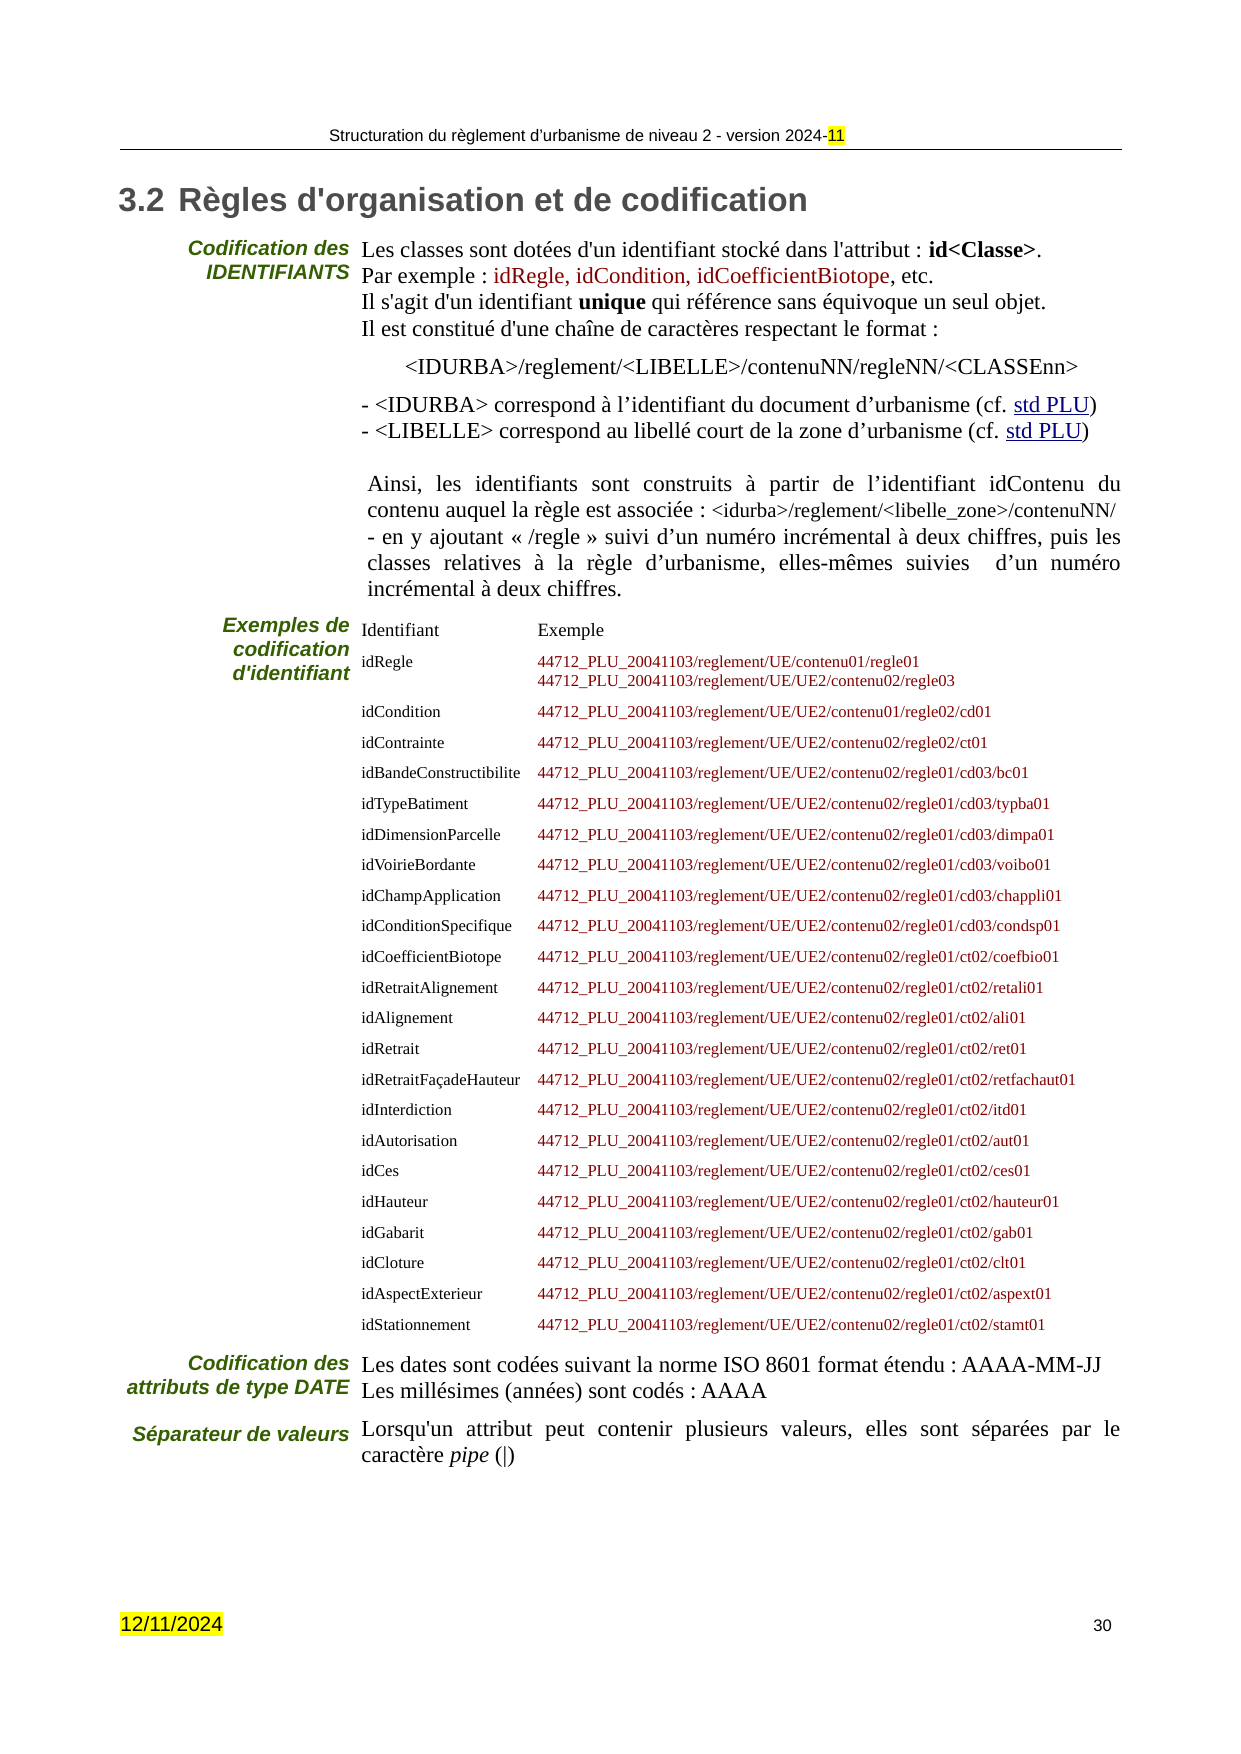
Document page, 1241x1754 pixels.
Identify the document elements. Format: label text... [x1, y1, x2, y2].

table_cell 44712_PLU_20041103/reglement/UE/UE2/contenu02/regle01/ct02/ret01 [532, 1033, 1122, 1063]
table_cell idHauteur [355, 1186, 532, 1217]
table_cell 44712_PLU_20041103/reglement/UE/UE2/contenu02/regle01/ct02/retfachaut01 [532, 1064, 1122, 1094]
table_cell idCondition [355, 696, 532, 727]
table_cell Exemples de codification d'identifiant [118, 608, 355, 1345]
table_cell 44712_PLU_20041103/reglement/UE/UE2/contenu02/regle01/ct02/stamt01 [532, 1309, 1122, 1339]
table_cell idRetraitFaçadeHauteur [355, 1064, 532, 1094]
table_cell 44712_PLU_20041103/reglement/UE/UE2/contenu02/regle01/cd03/bc01 [532, 757, 1122, 788]
table_header Codification des IDENTIFIANTS [118, 230, 355, 607]
table_cell idGabarit [355, 1217, 532, 1247]
table_cell 44712_PLU_20041103/reglement/UE/contenu01/regle01 44712_PLU_20041103/reglement/UE/UE2/contenu02/regle03 [532, 646, 1122, 696]
table_cell idAutorisation [355, 1125, 532, 1155]
table_cell 44712_PLU_20041103/reglement/UE/UE2/contenu02/regle01/ct02/hauteur01 [532, 1186, 1122, 1217]
table_cell 44712_PLU_20041103/reglement/UE/UE2/contenu02/regle01/cd03/chappli01 [532, 880, 1122, 910]
table_cell idAspectExterieur [355, 1278, 532, 1308]
table_header Identifiant [355, 613, 532, 646]
table_header Exemple [532, 613, 1122, 646]
table_cell 44712_PLU_20041103/reglement/UE/UE2/contenu01/regle02/cd01 [532, 696, 1122, 727]
table_cell 44712_PLU_20041103/reglement/UE/UE2/contenu02/regle01/ct02/aut01 [532, 1125, 1122, 1155]
table_cell idVoirieBordante [355, 849, 532, 880]
table_cell Codification des attributs de type DATE [118, 1345, 355, 1409]
table_cell idDimensionParcelle [355, 819, 532, 849]
table_cell 44712_PLU_20041103/reglement/UE/UE2/contenu02/regle01/ct02/ali01 [532, 1002, 1122, 1033]
table_cell Lorsqu'un attribut peut contenir plusieurs valeurs, elles sont séparées par le caractère pipe (|) [355, 1409, 1122, 1473]
table_cell idCoefficientBiotope [355, 941, 532, 972]
table_cell 44712_PLU_20041103/reglement/UE/UE2/contenu02/regle01/ct02/clt01 [532, 1247, 1122, 1278]
table_cell idCloture [355, 1247, 532, 1278]
table_cell idContrainte [355, 727, 532, 757]
table_cell 44712_PLU_20041103/reglement/UE/UE2/contenu02/regle01/ct02/itd01 [532, 1094, 1122, 1125]
subtitle Règles d'organisation et de codification [118, 180, 1122, 218]
table_cell [355, 608, 1122, 613]
table_cell idRetraitAlignement [355, 972, 532, 1002]
table_cell 44712_PLU_20041103/reglement/UE/UE2/contenu02/regle01/cd03/dimpa01 [532, 819, 1122, 849]
table_cell idTypeBatiment [355, 788, 532, 818]
table_cell [355, 1339, 1122, 1345]
table_cell Séparateur de valeurs [118, 1409, 355, 1473]
table_cell 44712_PLU_20041103/reglement/UE/UE2/contenu02/regle01/ct02/coefbio01 [532, 941, 1122, 972]
table_cell idBandeConstructibilite [355, 757, 532, 788]
table_cell idRegle [355, 646, 532, 696]
table_cell 44712_PLU_20041103/reglement/UE/UE2/contenu02/regle02/ct01 [532, 727, 1122, 757]
table_cell idCes [355, 1155, 532, 1186]
table_cell 44712_PLU_20041103/reglement/UE/UE2/contenu02/regle01/ct02/aspext01 [532, 1278, 1122, 1308]
table_cell idChampApplication [355, 880, 532, 910]
table_cell Les dates sont codées suivant la norme ISO 8601 format étendu : AAAA-MM-JJ Les millésimes (années) sont codés : AAAA [355, 1345, 1122, 1409]
table_cell 44712_PLU_20041103/reglement/UE/UE2/contenu02/regle01/ct02/ces01 [532, 1155, 1122, 1186]
table_cell 44712_PLU_20041103/reglement/UE/UE2/contenu02/regle01/cd03/typba01 [532, 788, 1122, 818]
table_header Les classes sont dotées d'un identifiant stocké dans l'attribut : id<Classe>. Par exemple : idRegle, idCondition, idCoefficientBiotope, etc. Il s'agit d'un identifiant unique qui référence sans équivoque un seul objet. Il est constitué d'une chaîne de caractères respectant le format : <IDURBA>/reglement/<LIBELLE>/contenuNN/regleNN/<CLASSEnn> - <IDURBA> correspond à l’identifiant du document d’urbanisme (cf. std PLU) - <LIBELLE> correspond au libellé court de la zone d’urbanisme (cf. std PLU) Ainsi, les identifiants sont construits à partir de l’identifiant idContenu du contenu auquel la règle est associée : <idurba>/reglement/<libelle_zone>/contenuNN/ - en y ajoutant « /regle » suivi d’un numéro incrémental à deux chiffres, puis les classes relatives à la règle d’urbanisme, elles-mêmes suivies d’un numéro incrémental à deux chiffres. [355, 230, 1122, 607]
table_cell 44712_PLU_20041103/reglement/UE/UE2/contenu02/regle01/ct02/retali01 [532, 972, 1122, 1002]
table_cell idRetrait [355, 1033, 532, 1063]
table_cell 44712_PLU_20041103/reglement/UE/UE2/contenu02/regle01/cd03/condsp01 [532, 910, 1122, 941]
table_cell idStationnement [355, 1309, 532, 1339]
table_cell 44712_PLU_20041103/reglement/UE/UE2/contenu02/regle01/ct02/gab01 [532, 1217, 1122, 1247]
table_cell idInterdiction [355, 1094, 532, 1125]
table_cell idAlignement [355, 1002, 532, 1033]
table_cell idConditionSpecifique [355, 910, 532, 941]
table_cell 44712_PLU_20041103/reglement/UE/UE2/contenu02/regle01/cd03/voibo01 [532, 849, 1122, 880]
